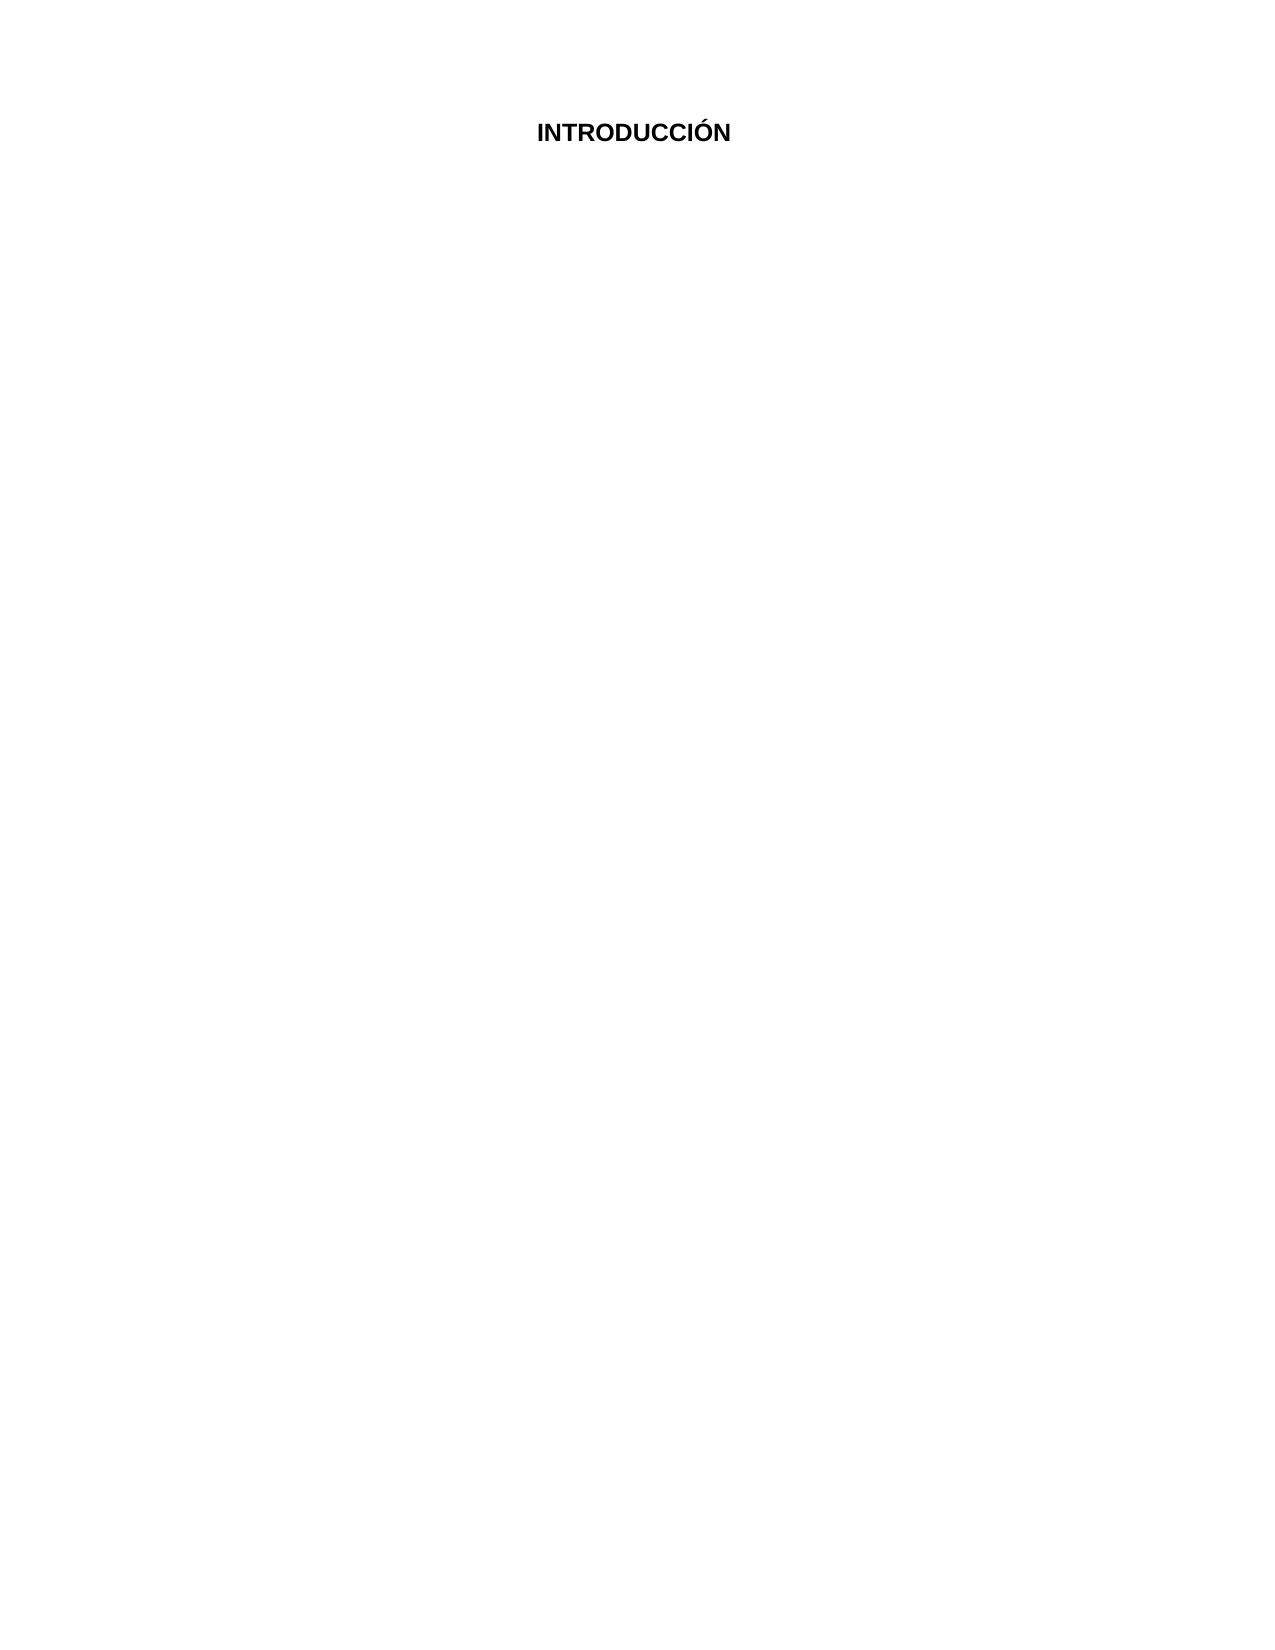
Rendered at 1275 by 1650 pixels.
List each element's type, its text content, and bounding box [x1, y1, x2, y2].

text INTRODUCCIÓN [118, 118, 1157, 147]
